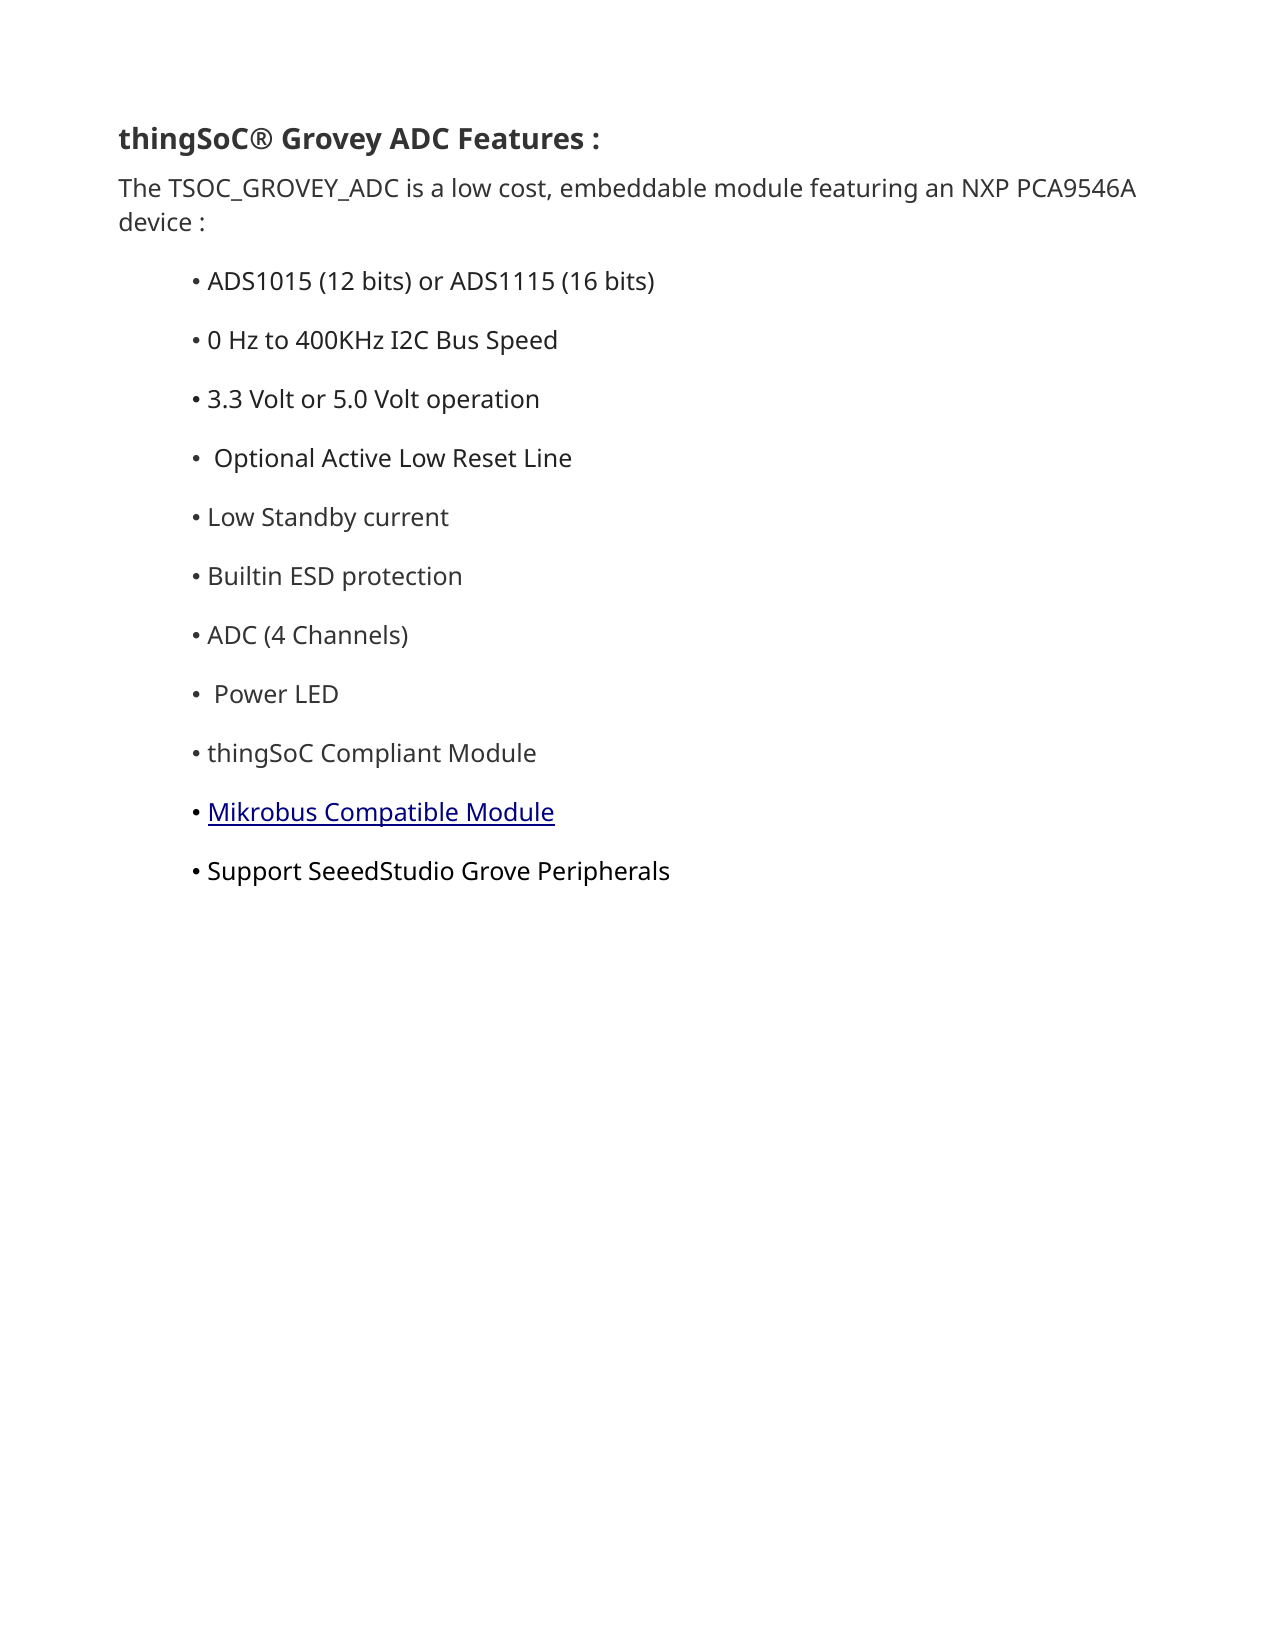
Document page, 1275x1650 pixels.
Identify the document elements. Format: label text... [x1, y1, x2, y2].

list Power LED [118, 677, 1157, 711]
list ADC (4 Channels) [118, 618, 1157, 652]
list 0 Hz to 400KHz I2C Bus Speed [118, 322, 1157, 357]
list thingSoC Compliant Module [118, 736, 1157, 770]
list Optional Active Low Reset Line [118, 441, 1157, 475]
list Low Standby current [118, 500, 1157, 534]
text The TSOC_GROVEY_ADC is a low cost, embeddable module featuring an NXP PCA9546A device : [118, 170, 1157, 238]
text thingSoC® Grovey ADC Features : [118, 118, 1157, 158]
list Mikrobus Compatible Module [118, 795, 1157, 829]
list Builtin ESD protection [118, 559, 1157, 593]
list Support SeeedStudio Grove Peripherals [118, 854, 1157, 888]
list 3.3 Volt or 5.0 Volt operation [118, 382, 1157, 416]
list ADS1015 (12 bits) or ADS1115 (16 bits) [118, 263, 1157, 297]
